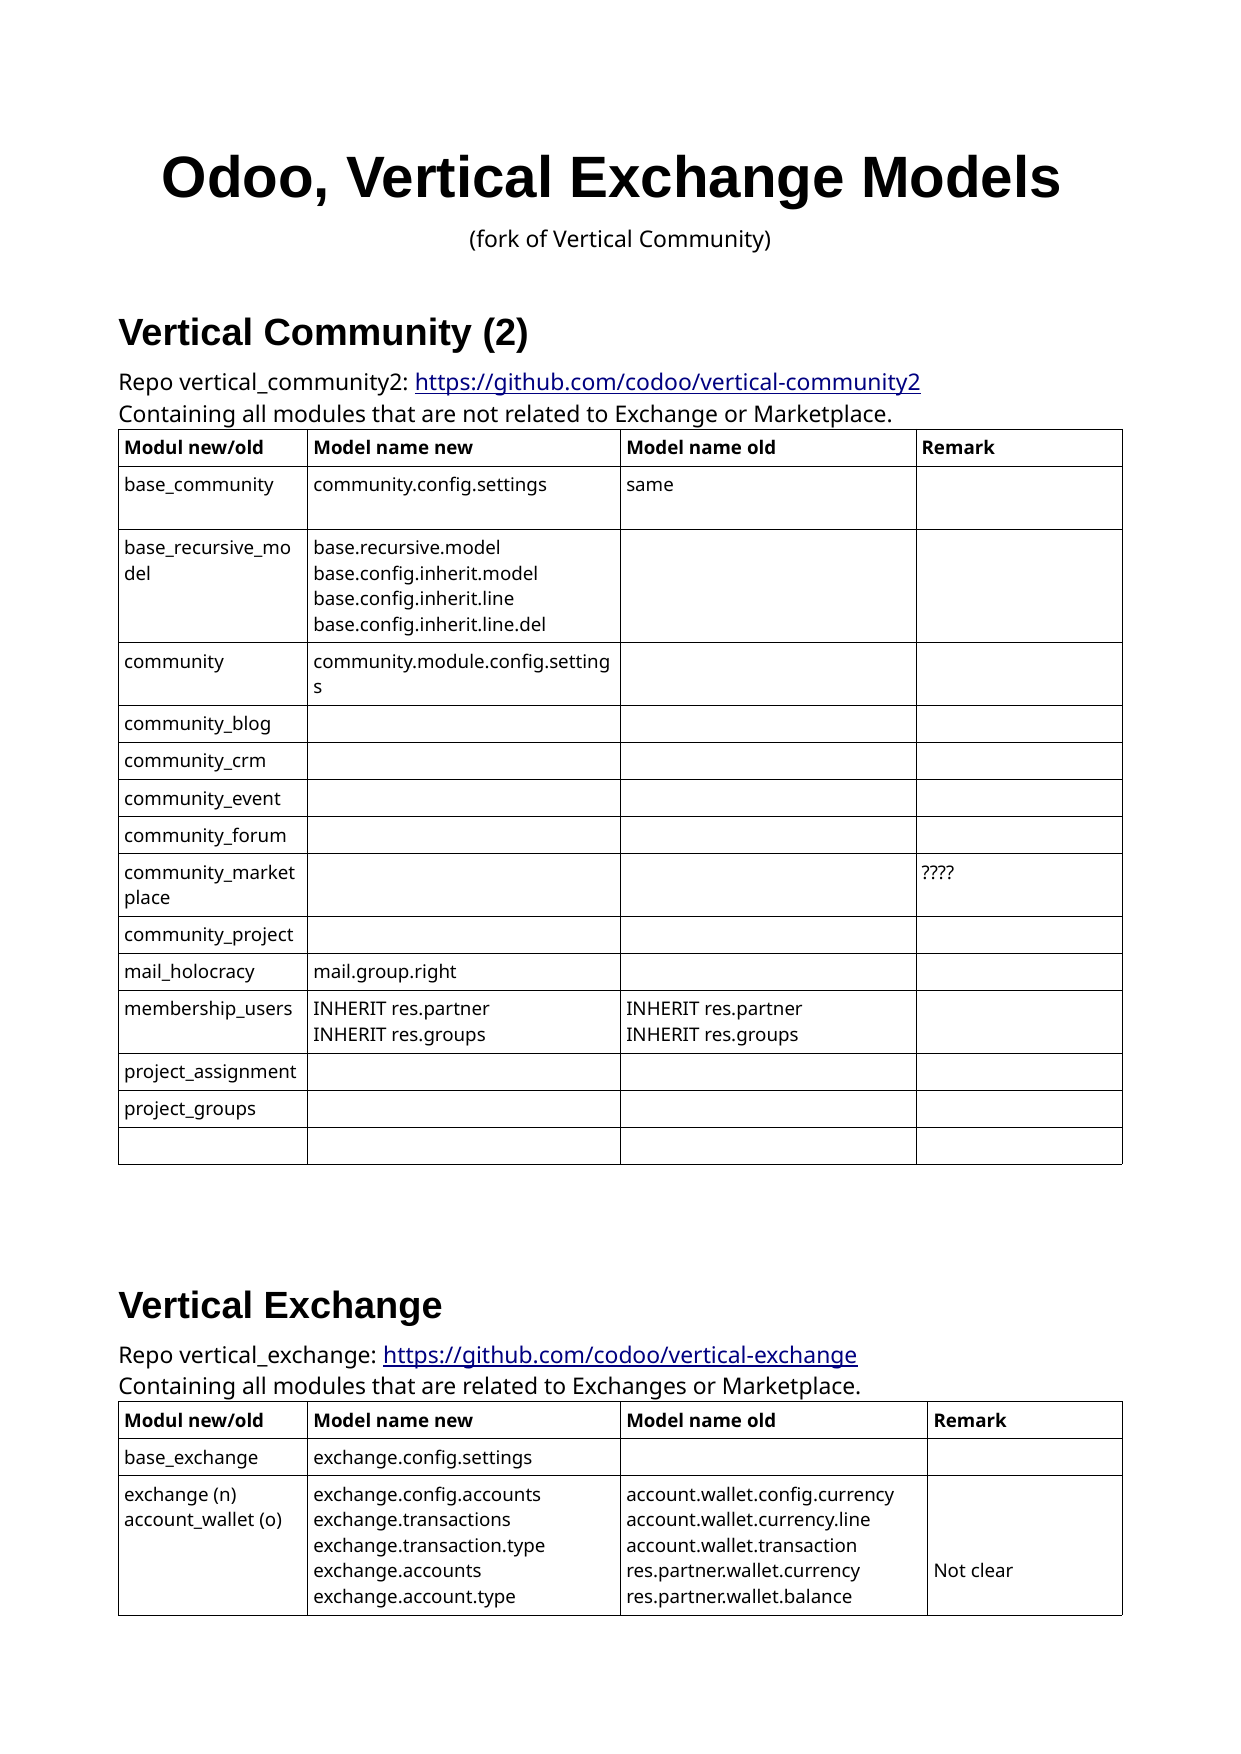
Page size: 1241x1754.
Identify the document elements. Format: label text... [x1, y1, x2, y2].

table_header Model name old [621, 1402, 927, 1438]
table_cell community_crm [119, 743, 307, 779]
table_cell [621, 743, 916, 779]
table_cell [308, 706, 620, 742]
table_cell [917, 1054, 1122, 1089]
table_cell [917, 991, 1122, 1052]
table_cell [917, 917, 1122, 953]
table_cell [621, 643, 916, 705]
table_cell [308, 743, 620, 779]
table_header Modul new/old [119, 1402, 307, 1438]
table_cell [917, 530, 1122, 642]
text Containing all modules that are related to Exchanges or Marketplace. [118, 1370, 1122, 1401]
table_cell [917, 954, 1122, 990]
table_cell Not clear [928, 1476, 1122, 1614]
table_cell [917, 643, 1122, 705]
table_cell community [119, 643, 307, 705]
text Repo vertical_exchange: https://github.com/codoo/vertical-exchange [118, 1339, 1122, 1370]
table_cell [119, 1128, 307, 1164]
table_cell [621, 530, 916, 642]
table_cell community_event [119, 780, 307, 816]
table_cell ???? [917, 854, 1122, 916]
table_cell membership_users [119, 991, 307, 1052]
subtitle Vertical Community (2) [118, 310, 1122, 354]
table_cell [917, 780, 1122, 816]
table_cell [308, 1054, 620, 1089]
table_cell [621, 1054, 916, 1089]
table_cell [621, 817, 916, 853]
table_cell [621, 780, 916, 816]
table_cell INHERIT res.partner INHERIT res.groups [621, 991, 916, 1052]
table_cell exchange.config.accounts exchange.transactions exchange.transaction.type exchange.accounts exchange.account.type [308, 1476, 620, 1614]
table_cell [308, 854, 620, 916]
table_cell [917, 817, 1122, 853]
table_cell [621, 1439, 927, 1475]
table_cell [308, 917, 620, 953]
table_cell same [621, 467, 916, 528]
table_cell [308, 1091, 620, 1127]
table_cell [917, 1128, 1122, 1164]
table_cell base_community [119, 467, 307, 528]
table_cell [621, 917, 916, 953]
table_cell INHERIT res.partner INHERIT res.groups [308, 991, 620, 1052]
table_cell community_blog [119, 706, 307, 742]
table_cell account.wallet.config.currency account.wallet.currency.line account.wallet.transaction res.partner.wallet.currency res.partner.wallet.balance [621, 1476, 927, 1614]
table_header Model name new [308, 1402, 620, 1438]
table_cell [308, 780, 620, 816]
table_cell [917, 743, 1122, 779]
text Containing all modules that are not related to Exchange or Marketplace. [118, 398, 1122, 429]
table_cell community.module.config.settings [308, 643, 620, 705]
table_cell [621, 1128, 916, 1164]
table_cell mail.group.right [308, 954, 620, 990]
table_header Remark [917, 430, 1122, 466]
text Repo vertical_community2: https://github.com/codoo/vertical-community2 [118, 366, 1122, 398]
table_cell base_exchange [119, 1439, 307, 1475]
table_cell project_assignment [119, 1054, 307, 1089]
table_cell [308, 1128, 620, 1164]
table_cell community_marketplace [119, 854, 307, 916]
table_cell exchange (n) account_wallet (o) [119, 1476, 307, 1614]
table_header Model name old [621, 430, 916, 466]
table_cell [621, 854, 916, 916]
table_cell mail_holocracy [119, 954, 307, 990]
table_cell community.config.settings [308, 467, 620, 528]
subtitle Vertical Exchange [118, 1283, 1122, 1326]
table_cell community_project [119, 917, 307, 953]
text (fork of Vertical Community) [118, 223, 1122, 254]
table_header Modul new/old [119, 430, 307, 466]
table_cell base_recursive_model [119, 530, 307, 642]
table_cell [621, 954, 916, 990]
table_cell [917, 467, 1122, 528]
table_cell [621, 706, 916, 742]
table_cell community_forum [119, 817, 307, 853]
table_cell [308, 817, 620, 853]
table_header Remark [928, 1402, 1122, 1438]
title Odoo, Vertical Exchange Models [118, 143, 1122, 210]
table_cell base.recursive.model base.config.inherit.model base.config.inherit.line base.config.inherit.line.del [308, 530, 620, 642]
table_cell [621, 1091, 916, 1127]
table_cell exchange.config.settings [308, 1439, 620, 1475]
table_cell [928, 1439, 1122, 1475]
table_cell [917, 1091, 1122, 1127]
table_cell [917, 706, 1122, 742]
table_header Model name new [308, 430, 620, 466]
table_cell project_groups [119, 1091, 307, 1127]
